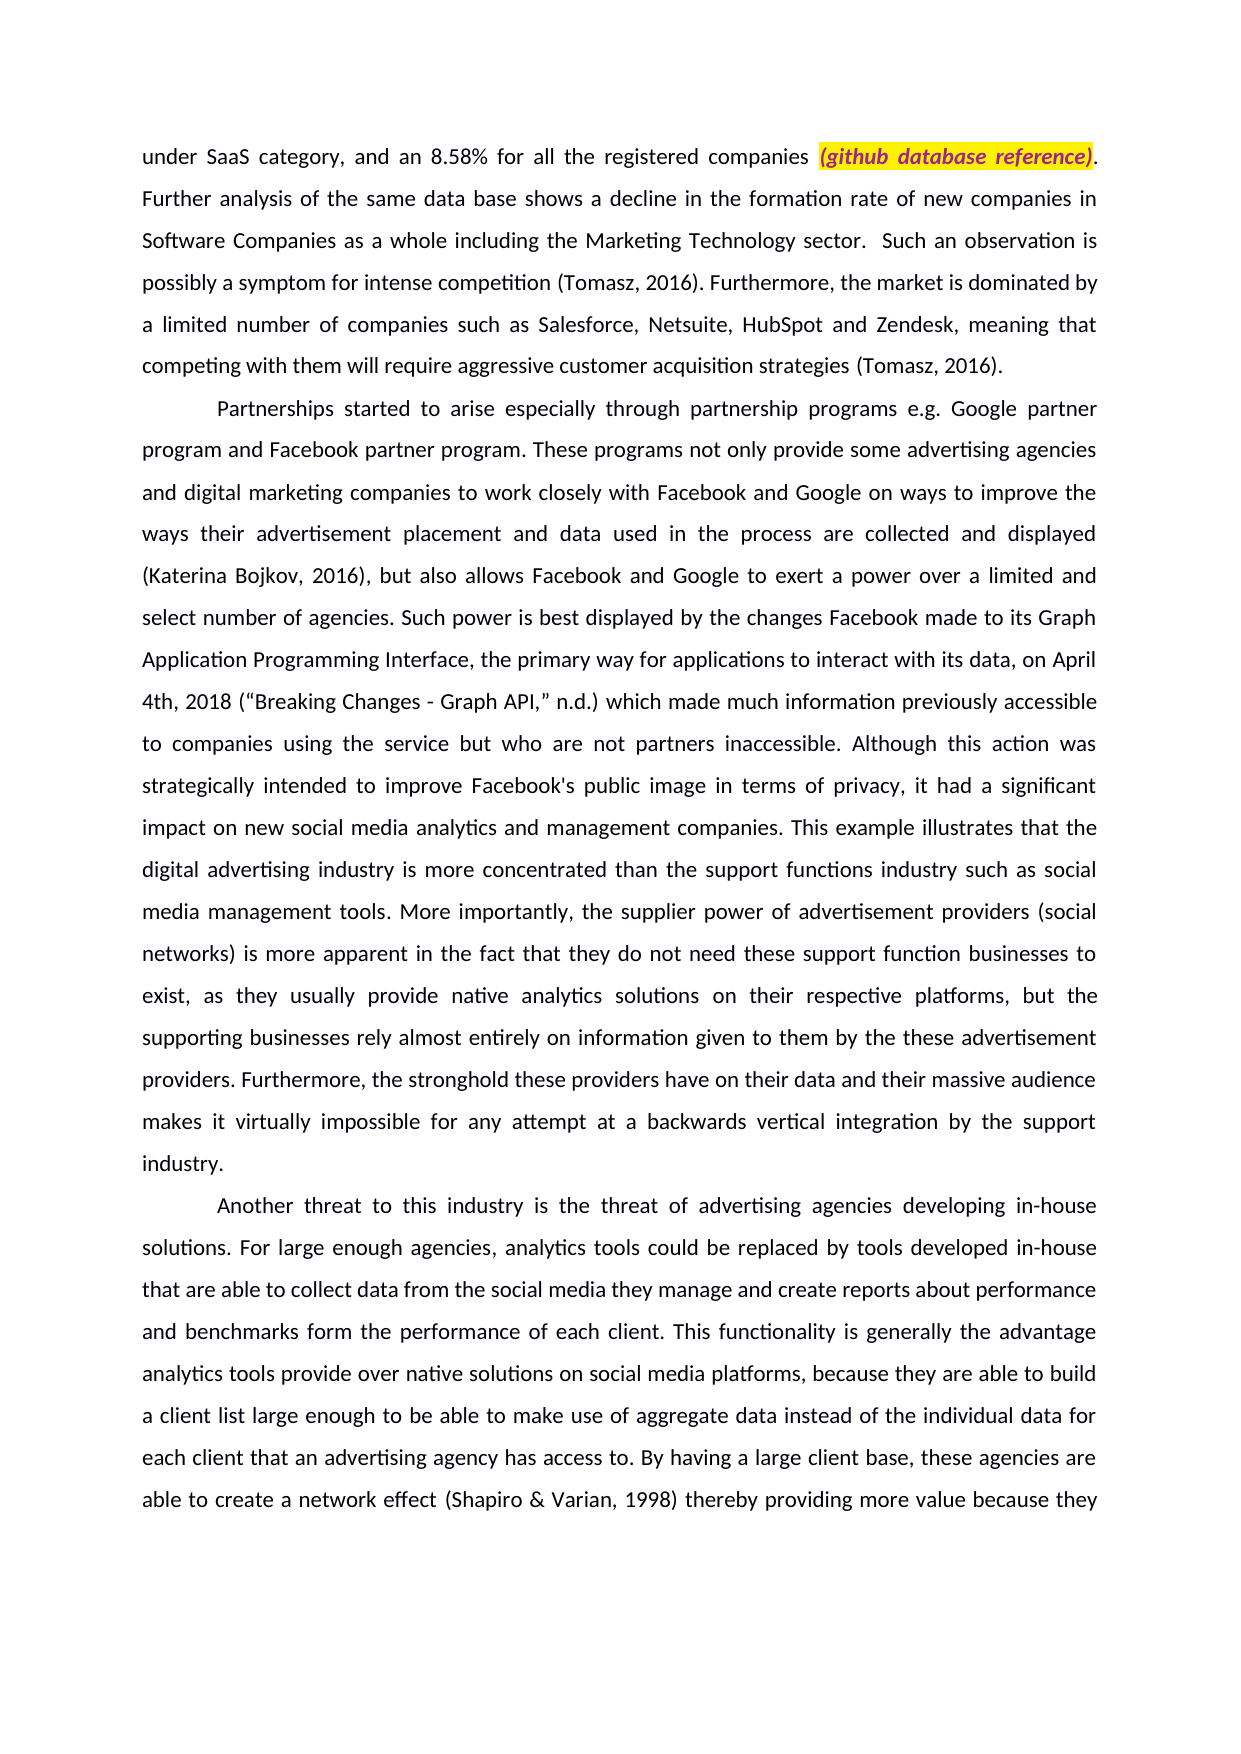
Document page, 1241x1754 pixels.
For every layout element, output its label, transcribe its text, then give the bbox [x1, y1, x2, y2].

text Partnerships started to arise especially through partnership programs e.g. Google partner program and Facebook partner program. These programs not only provide some advertising agencies and digital marketing companies to work closely with Facebook and Google on ways to improve the ways their advertisement placement and data used in the process are collected and displayed (Katerina Bojkov, 2016)⁠, but also allows Facebook and Google to exert a power over a limited and select number of agencies. Such power is best displayed by the changes Facebook made to its Graph Application Programming Interface, the primary way for applications to interact with its data, on April 4th, 2018 (“Breaking Changes - Graph API,” n.d.)⁠ which made much information previously accessible to companies using the service but who are not partners inaccessible. Although this action was strategically intended to improve Facebook's public image in terms of privacy, it had a significant impact on new social media analytics and management companies. This example illustrates that the digital advertising industry is more concentrated than the support functions industry such as social media management tools. More importantly, the supplier power of advertisement providers (social networks) is more apparent in the fact that they do not need these support function businesses to exist, as they usually provide native analytics solutions on their respective platforms, but the supporting businesses rely almost entirely on information given to them by the these advertisement providers. Furthermore, the stronghold these providers have on their data and their massive audience makes it virtually impossible for any attempt at a backwards vertical integration by the support industry. [142, 394, 1098, 1177]
text under SaaS category, and an 8.58% for all the registered companies (github database reference). Further analysis of the same data base shows a decline in the formation rate of new companies in Software Companies as a whole including the Marketing Technology sector. Such an observation is possibly a symptom for intense competition (Tomasz, 2016)⁠. Furthermore, the market is dominated by a limited number of companies such as Salesforce, Netsuite, HubSpot and Zendesk, meaning that competing with them will require aggressive customer acquisition strategies (Tomasz, 2016)⁠. [142, 142, 1098, 380]
text Another threat to this industry is the threat of advertising agencies developing in-house solutions. For large enough agencies, analytics tools could be replaced by tools developed in-house that are able to collect data from the social media they manage and create reports about performance and benchmarks form the performance of each client. This functionality is generally the advantage analytics tools provide over native solutions on social media platforms, because they are able to build a client list large enough to be able to make use of aggregate data instead of the individual data for each client that an advertising agency has access to. By having a large client base, these agencies are able to create a network effect (Shapiro & Varian, 1998)⁠ thereby providing more value because they [142, 1191, 1098, 1513]
